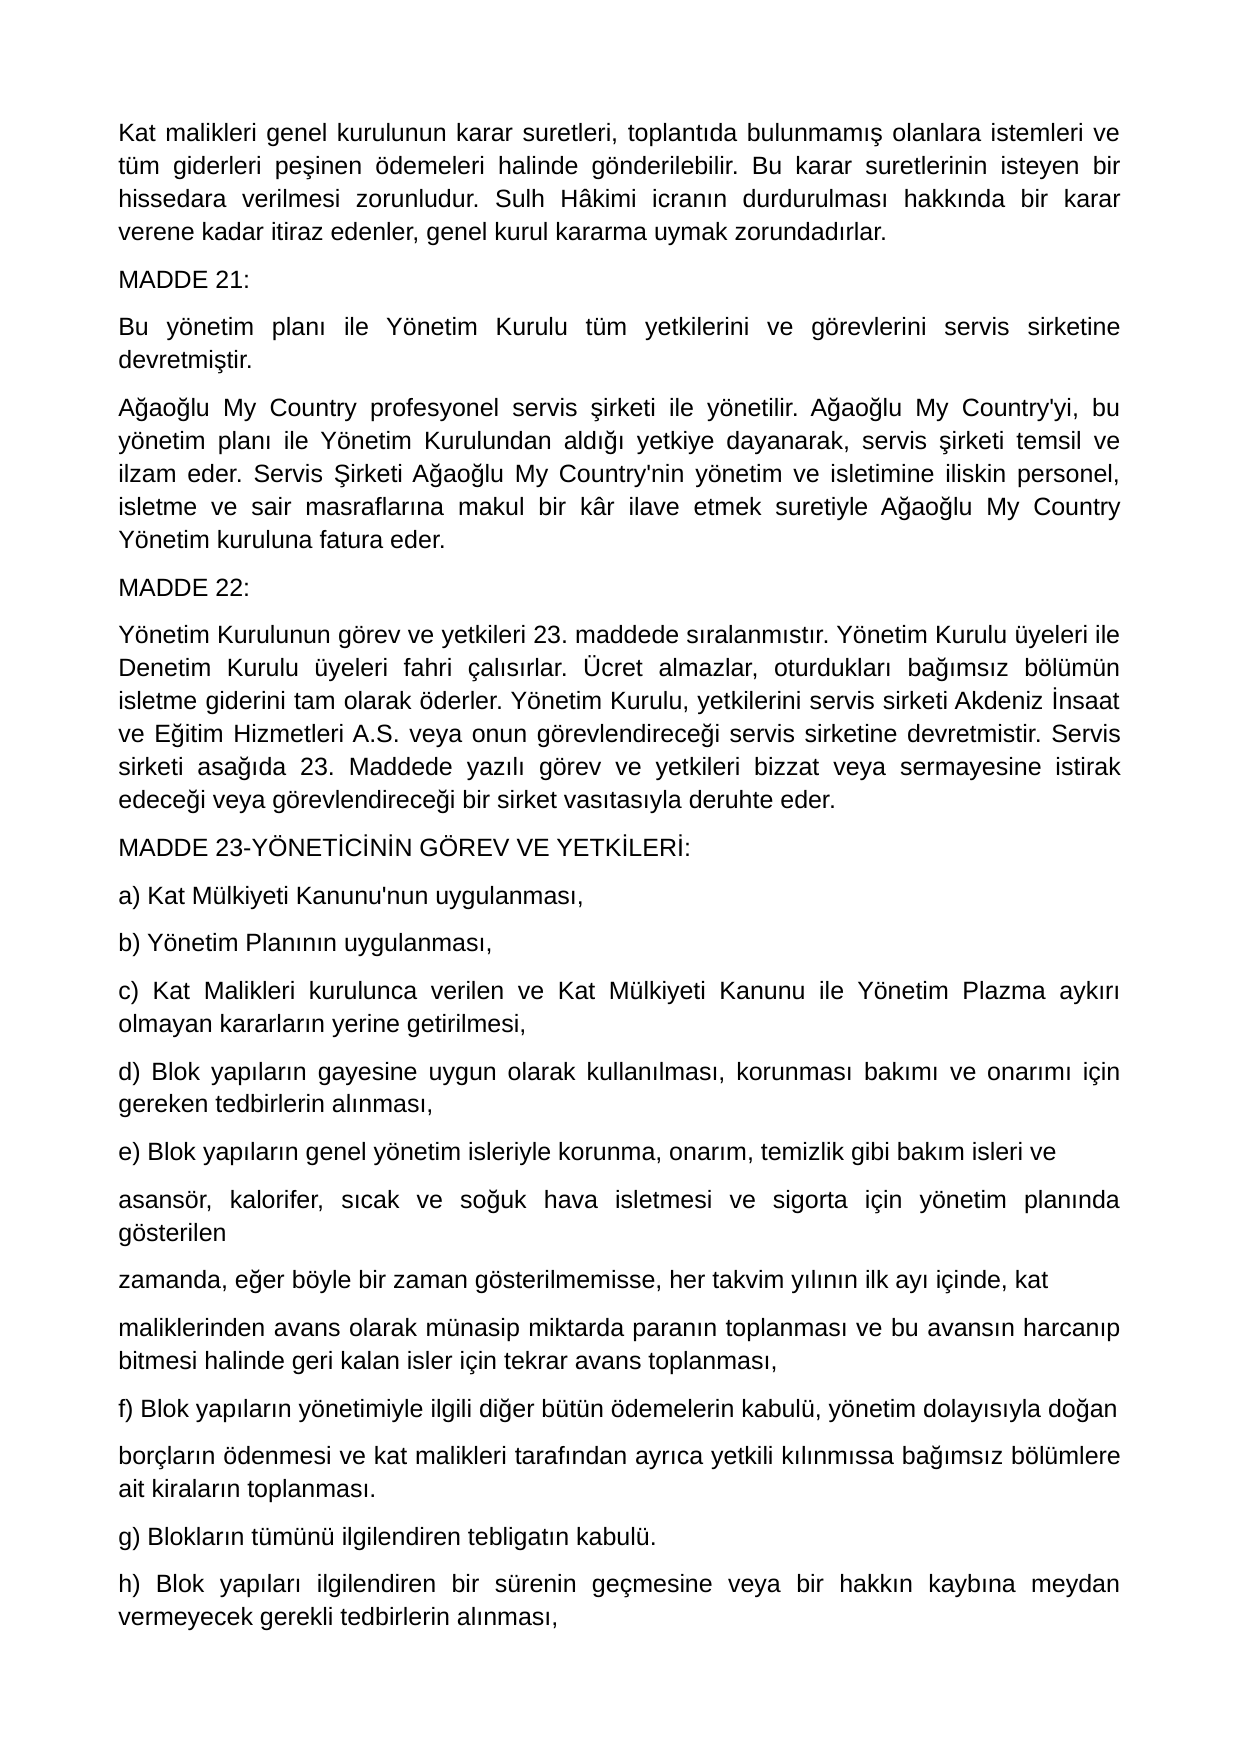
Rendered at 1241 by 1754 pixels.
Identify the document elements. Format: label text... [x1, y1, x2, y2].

text a) Kat Mülkiyeti Kanunu'nun uygulanması, [118, 881, 1122, 909]
text MADDE 22: [118, 573, 1122, 601]
text Yönetim Kurulunun görev ve yetkileri 23. maddede sıralanmıstır. Yönetim Kurulu üyeleri ile Denetim Kurulu üyeleri fahri çalısırlar. Ücret almazlar, oturdukları bağımsız bölümün isletme giderini tam olarak öderler. Yönetim Kurulu, yetkilerini servis sirketi Akdeniz İnsaat ve Eğitim Hizmetleri A.S. veya onun görevlendireceği servis sirketine devretmistir. Servis sirketi asağıda 23. Maddede yazılı görev ve yetkileri bizzat veya sermayesine istirak edeceği veya görevlendireceği bir sirket vasıtasıyla deruhte eder. [118, 620, 1122, 814]
text d) Blok yapıların gayesine uygun olarak kullanılması, korunması bakımı ve onarımı için gereken tedbirlerin alınması, [118, 1056, 1122, 1118]
text borçların ödenmesi ve kat malikleri tarafından ayrıca yetkili kılınmıssa bağımsız bölümlere ait kiraların toplanması. [118, 1441, 1122, 1503]
text g) Blokların tümünü ilgilendiren tebligatın kabulü. [118, 1522, 1122, 1551]
text Bu yönetim planı ile Yönetim Kurulu tüm yetkilerini ve görevlerini servis sirketine devretmiştir. [118, 312, 1122, 374]
text Kat malikleri genel kurulunun karar suretleri, toplantıda bulunmamış olanlara istemleri ve tüm giderleri peşinen ödemeleri halinde gönderilebilir. Bu karar suretlerinin isteyen bir hissedara verilmesi zorunludur. Sulh Hâkimi icranın durdurulması hakkında bir karar verene kadar itiraz edenler, genel kurul kararma uymak zorundadırlar. [118, 118, 1122, 246]
text zamanda, eğer böyle bir zaman gösterilmemisse, her takvim yılının ilk ayı içinde, kat [118, 1265, 1122, 1294]
text c) Kat Malikleri kurulunca verilen ve Kat Mülkiyeti Kanunu ile Yönetim Plazma aykırı olmayan kararların yerine getirilmesi, [118, 976, 1122, 1038]
text h) Blok yapıları ilgilendiren bir sürenin geçmesine veya bir hakkın kaybına meydan vermeyecek gerekli tedbirlerin alınması, [118, 1569, 1122, 1631]
text f) Blok yapıların yönetimiyle ilgili diğer bütün ödemelerin kabulü, yönetim dolayısıyla doğan [118, 1393, 1122, 1422]
text e) Blok yapıların genel yönetim isleriyle korunma, onarım, temizlik gibi bakım isleri ve [118, 1137, 1122, 1166]
text MADDE 21: [118, 265, 1122, 293]
text b) Yönetim Planının uygulanması, [118, 928, 1122, 957]
text MADDE 23-YÖNETİCİNİN GÖREV VE YETKİLERİ: [118, 833, 1122, 862]
text maliklerinden avans olarak münasip miktarda paranın toplanması ve bu avansın harcanıp bitmesi halinde geri kalan isler için tekrar avans toplanması, [118, 1313, 1122, 1375]
text asansör, kalorifer, sıcak ve soğuk hava isletmesi ve sigorta için yönetim planında gösterilen [118, 1185, 1122, 1246]
text Ağaoğlu My Country profesyonel servis şirketi ile yönetilir. Ağaoğlu My Country'yi, bu yönetim planı ile Yönetim Kurulundan aldığı yetkiye dayanarak, servis şirketi temsil ve ilzam eder. Servis Şirketi Ağaoğlu My Country'nin yönetim ve isletimine iliskin personel, isletme ve sair masraflarına makul bir kâr ilave etmek suretiyle Ağaoğlu My Country Yönetim kuruluna fatura eder. [118, 393, 1122, 554]
